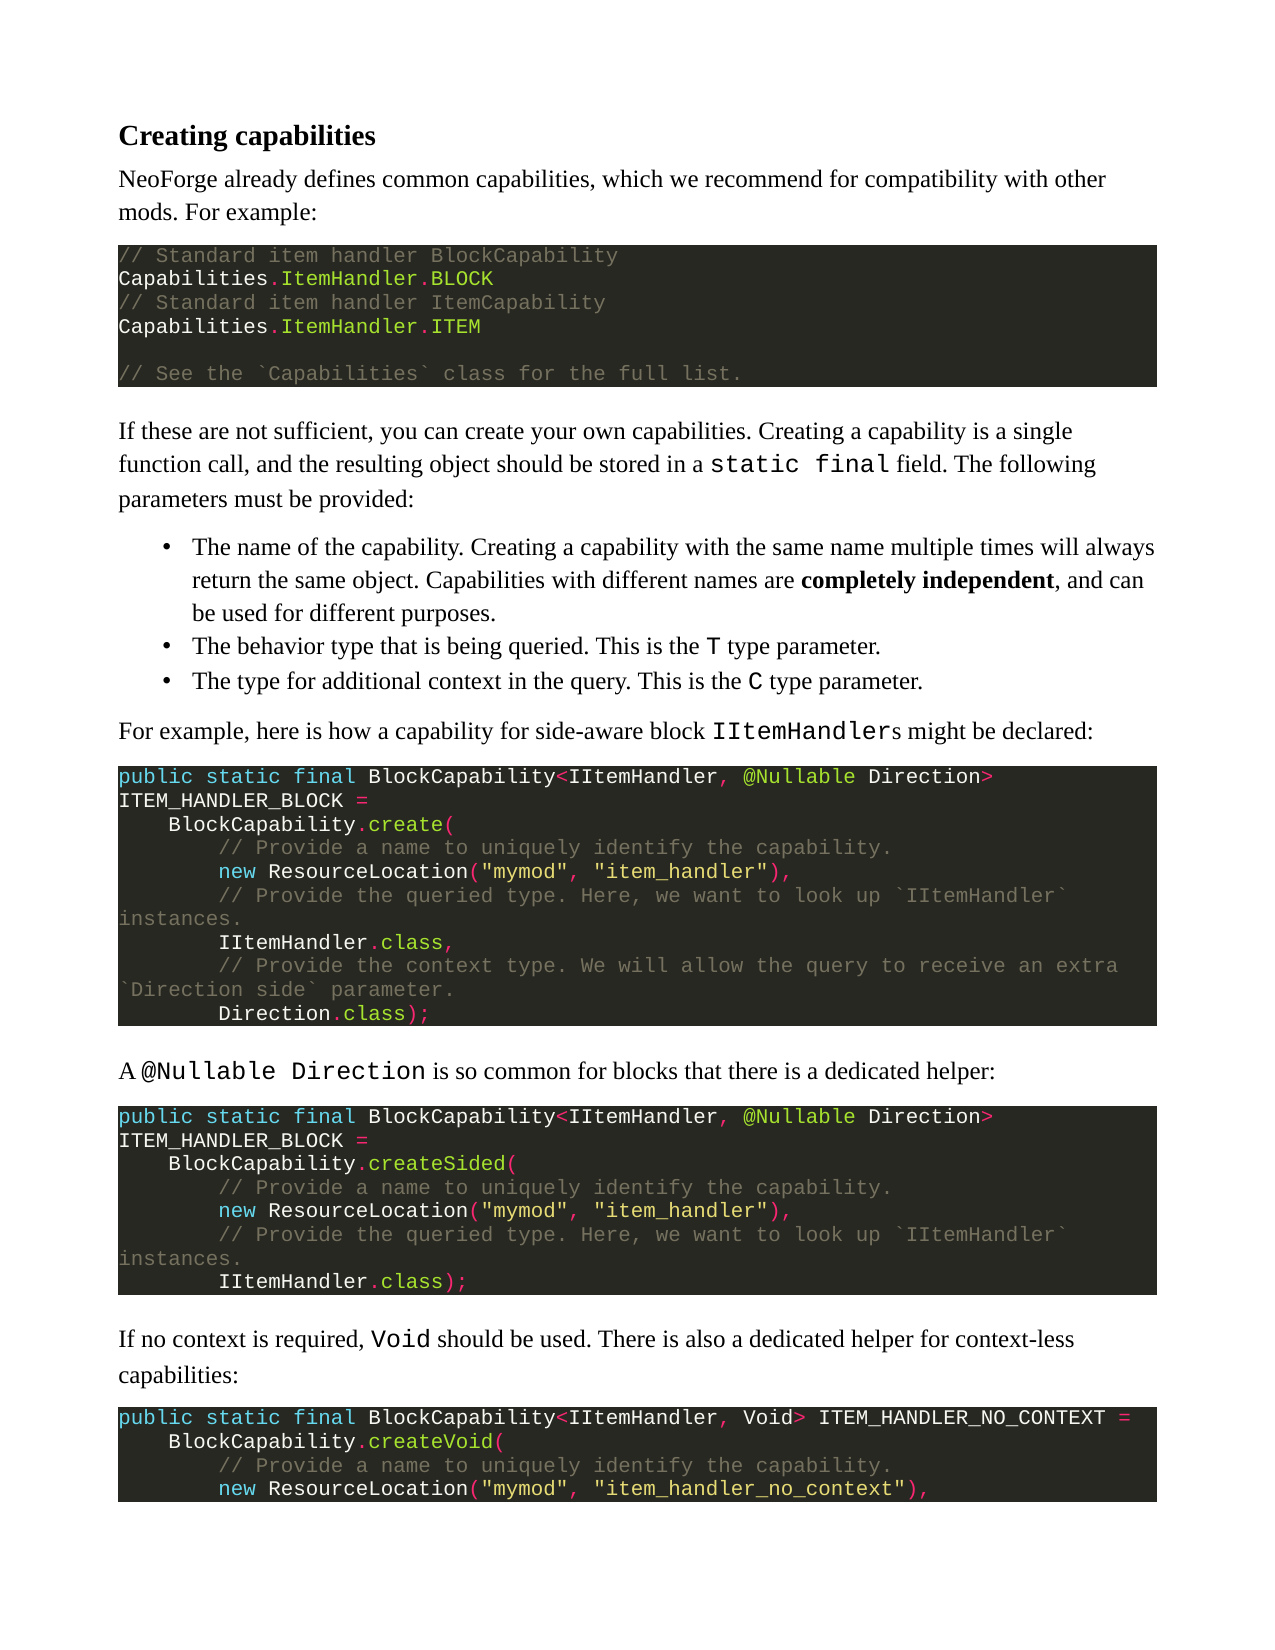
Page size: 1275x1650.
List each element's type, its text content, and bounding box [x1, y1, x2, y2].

text BlockCapability.createVoid( [118, 1431, 1157, 1454]
text // Provide the queried type. Here, we want to look up `IItemHandler` instances. [118, 884, 1157, 932]
text BlockCapability.createSided( [118, 1153, 1157, 1177]
subtitle Creating capabilities [118, 118, 1157, 152]
text public static final BlockCapability<IItemHandler, @Nullable Direction> ITEM_HANDLER_BLOCK = [118, 766, 1157, 814]
text IItemHandler.class, [118, 932, 1157, 956]
list The name of the capability. Creating a capability with the same name multiple times will always return the same object. Capabilities with different names are completely independent, and can be used for different purposes. [162, 532, 1157, 627]
text A @Nullable Direction is so common for blocks that there is a dedicated helper: [118, 1056, 1157, 1087]
text If these are not sufficient, you can create your own capabilities. Creating a capability is a single function call, and the resulting object should be stored in a static final field. The following parameters must be provided: [118, 416, 1157, 513]
text Direction.class); [118, 1003, 1157, 1026]
text Capabilities.ItemHandler.BLOCK [118, 268, 1157, 292]
text // Provide a name to uniquely identify the capability. [118, 1454, 1157, 1478]
text // Provide the queried type. Here, we want to look up `IItemHandler` instances. [118, 1224, 1157, 1271]
text // Standard item handler ItemCapability [118, 292, 1157, 316]
text // Provide a name to uniquely identify the capability. [118, 837, 1157, 861]
text NeoForge already defines common capabilities, which we recommend for compatibility with other mods. For example: [118, 164, 1157, 226]
list The behavior type that is being queried. This is the T type parameter. [162, 631, 1157, 662]
text // See the `Capabilities` class for the full list. [118, 363, 1157, 387]
text If no context is required, Void should be used. There is also a dedicated helper for context-less capabilities: [118, 1324, 1157, 1388]
text new ResourceLocation("mymod", "item_handler_no_context"), [118, 1478, 1157, 1502]
text new ResourceLocation("mymod", "item_handler"), [118, 1201, 1157, 1224]
text Capabilities.ItemHandler.ITEM [118, 316, 1157, 339]
list The type for additional context in the query. This is the C type parameter. [162, 666, 1157, 697]
text IItemHandler.class); [118, 1271, 1157, 1295]
text new ResourceLocation("mymod", "item_handler"), [118, 861, 1157, 884]
text // Standard item handler BlockCapability [118, 245, 1157, 268]
text // Provide the context type. We will allow the query to receive an extra `Direction side` parameter. [118, 956, 1157, 1003]
text For example, here is how a capability for side-aware block IItemHandlers might be declared: [118, 716, 1157, 747]
text public static final BlockCapability<IItemHandler, @Nullable Direction> ITEM_HANDLER_BLOCK = [118, 1106, 1157, 1153]
text public static final BlockCapability<IItemHandler, Void> ITEM_HANDLER_NO_CONTEXT = [118, 1407, 1157, 1431]
text // Provide a name to uniquely identify the capability. [118, 1177, 1157, 1201]
text BlockCapability.create( [118, 814, 1157, 837]
